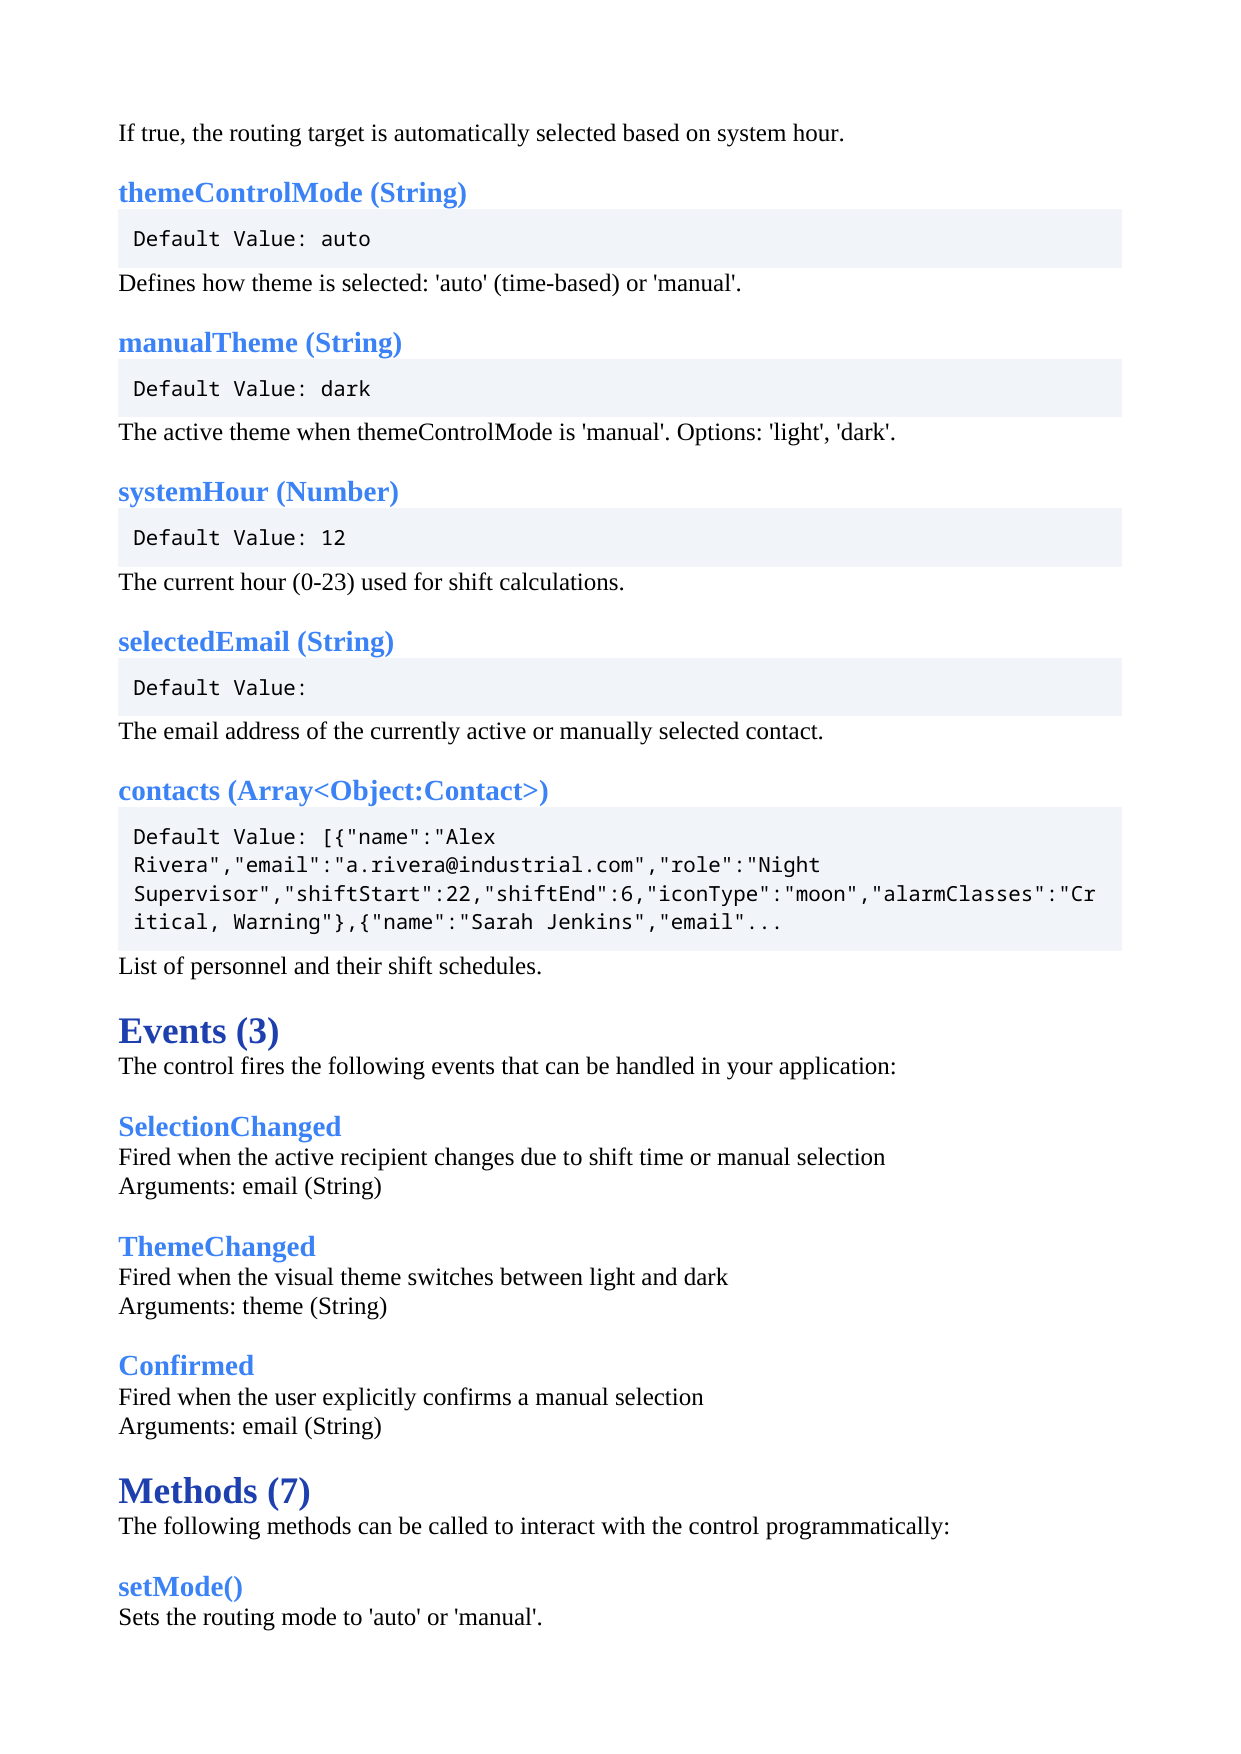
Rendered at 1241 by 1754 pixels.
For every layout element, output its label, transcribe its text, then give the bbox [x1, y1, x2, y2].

text Arguments: email (String) [118, 1171, 1122, 1200]
text Fired when the active recipient changes due to shift time or manual selection [118, 1142, 1122, 1171]
text The control fires the following events that can be handled in your application: [118, 1051, 1122, 1080]
text Default Value: dark [118, 359, 1122, 417]
subtitle manualTheme (String) [118, 325, 1122, 359]
text Fired when the user explicitly confirms a manual selection [118, 1382, 1122, 1411]
subtitle Methods (7) [118, 1468, 1122, 1511]
text Default Value: [{"name":"Alex Rivera","email":"a.rivera@industrial.com","role":"Night Supervisor","shiftStart":22,"shiftEnd":6,"iconType":"moon","alarmClasses":"Critical, Warning"},{"name":"Sarah Jenkins","email"... [118, 807, 1122, 951]
text Sets the routing mode to 'auto' or 'manual'. [118, 1602, 1122, 1631]
subtitle ThemeChanged [118, 1229, 1122, 1262]
text The email address of the currently active or manually selected contact. [118, 716, 1122, 745]
text The following methods can be called to interact with the control programmatically: [118, 1511, 1122, 1540]
text If true, the routing target is automatically selected based on system hour. [118, 118, 1122, 147]
text Arguments: email (String) [118, 1411, 1122, 1439]
text Default Value: 12 [118, 508, 1122, 567]
subtitle systemHour (Number) [118, 474, 1122, 508]
subtitle SelectionChanged [118, 1109, 1122, 1142]
text Fired when the visual theme switches between light and dark [118, 1262, 1122, 1291]
subtitle Events (3) [118, 1008, 1122, 1051]
text Default Value: [118, 658, 1122, 716]
text Arguments: theme (String) [118, 1291, 1122, 1320]
text The current hour (0-23) used for shift calculations. [118, 567, 1122, 595]
subtitle Confirmed [118, 1348, 1122, 1382]
text The active theme when themeControlMode is 'manual'. Options: 'light', 'dark'. [118, 417, 1122, 446]
subtitle setMode() [118, 1569, 1122, 1602]
subtitle contacts (Array<Object:Contact>) [118, 773, 1122, 807]
subtitle selectedEmail (String) [118, 624, 1122, 658]
text Default Value: auto [118, 209, 1122, 268]
text Defines how theme is selected: 'auto' (time-based) or 'manual'. [118, 268, 1122, 296]
subtitle themeControlMode (String) [118, 176, 1122, 209]
text List of personnel and their shift schedules. [118, 951, 1122, 979]
